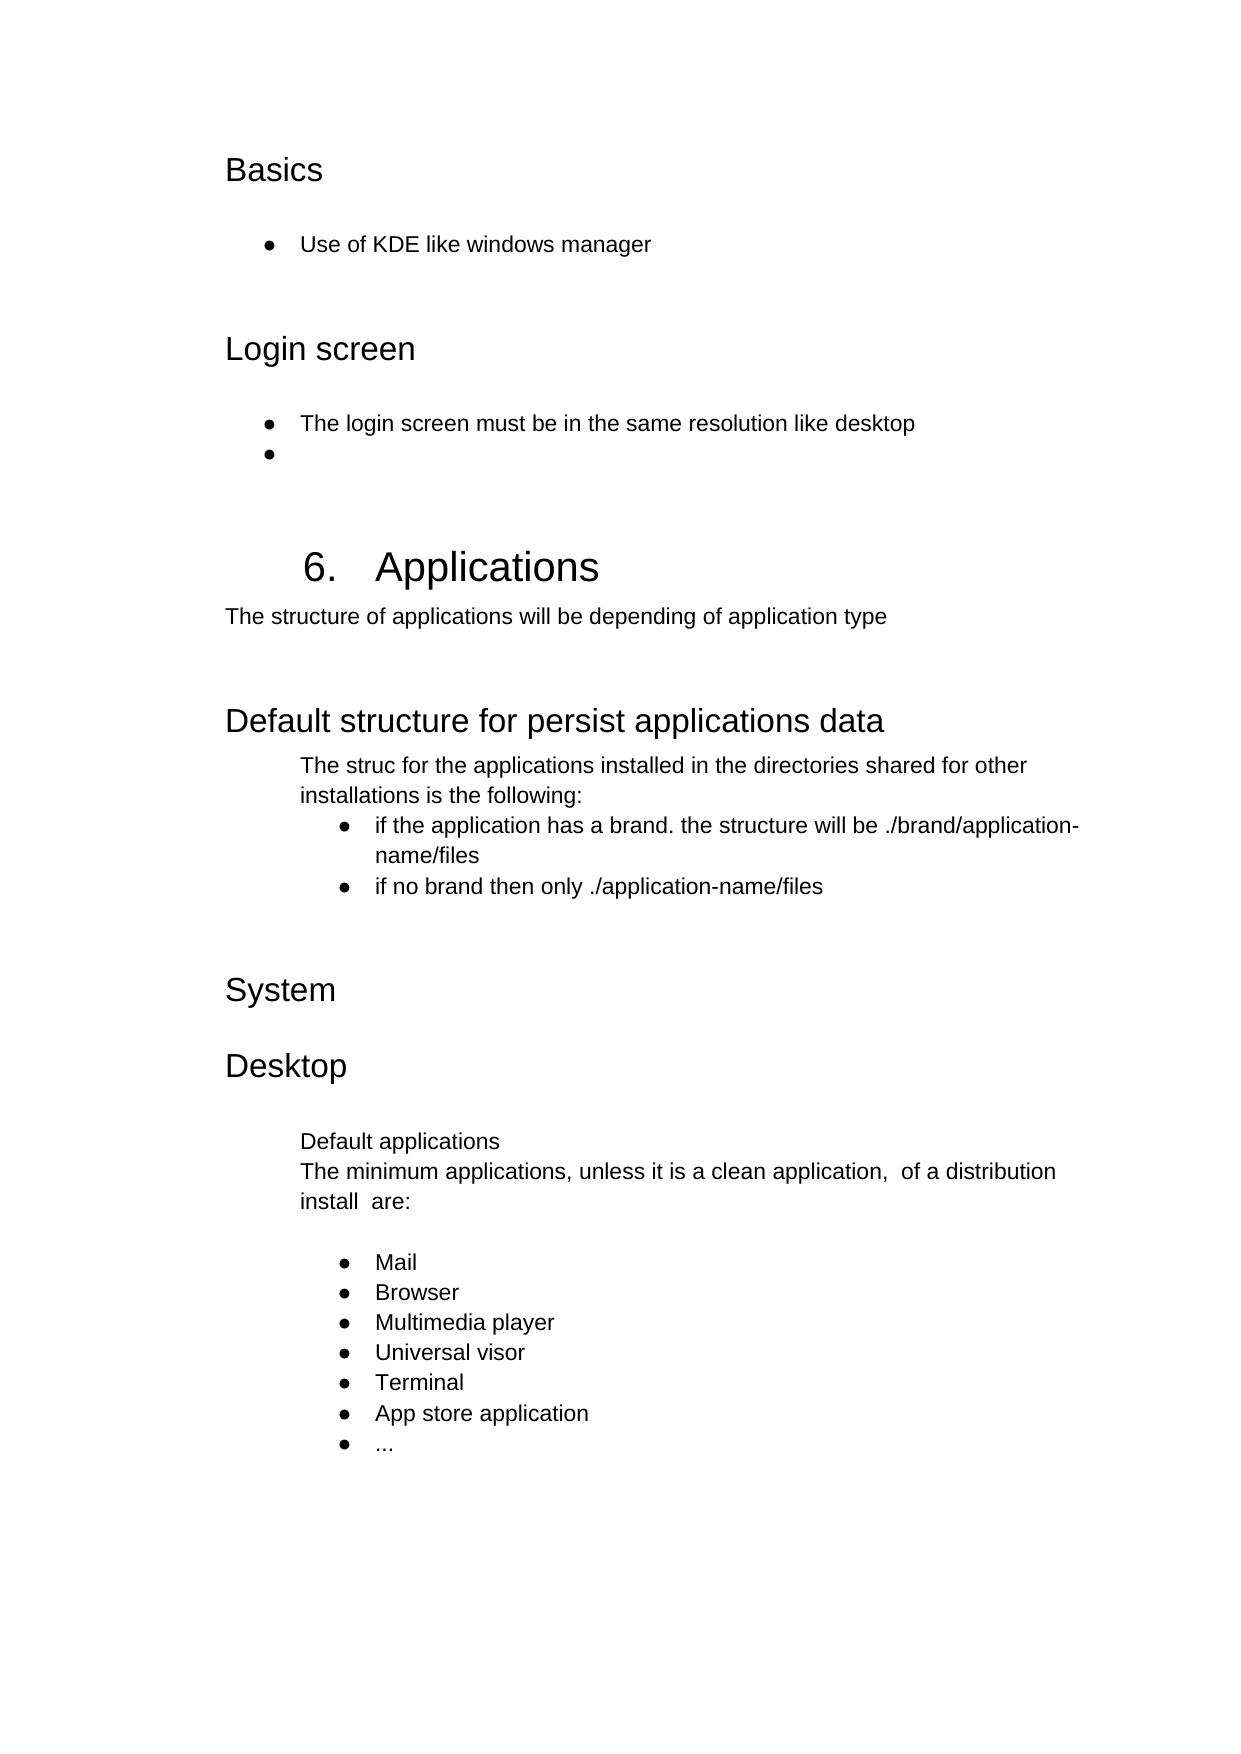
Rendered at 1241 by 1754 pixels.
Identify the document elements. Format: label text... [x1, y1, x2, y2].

list Mail [337, 1248, 1090, 1275]
list Use of KDE like windows manager [262, 231, 1090, 257]
subtitle Login screen [225, 329, 1090, 367]
subtitle System [225, 971, 1090, 1009]
subtitle Desktop [225, 1046, 1090, 1085]
text The structure of applications will be depending of application type [225, 603, 1090, 629]
subtitle Applications [337, 542, 1090, 590]
list The login screen must be in the same resolution like desktop [262, 410, 1090, 437]
list ... [337, 1430, 1090, 1456]
list if no brand then only ./application-name/files [337, 873, 1090, 899]
subtitle Basics [225, 150, 1090, 188]
list Multimedia player [337, 1309, 1090, 1335]
subtitle Default structure for persist applications data [225, 701, 1090, 739]
text The struc for the applications installed in the directories shared for other installations is the following: [300, 752, 1090, 808]
list if the application has a brand. the structure will be ./brand/application-name/files [337, 812, 1090, 869]
text The minimum applications, unless it is a clean application, of a distribution install are: [300, 1158, 1090, 1214]
list Browser [337, 1279, 1090, 1305]
list Terminal [337, 1369, 1090, 1396]
text Default applications [300, 1128, 1090, 1154]
list Universal visor [337, 1339, 1090, 1365]
list App store application [337, 1399, 1090, 1426]
